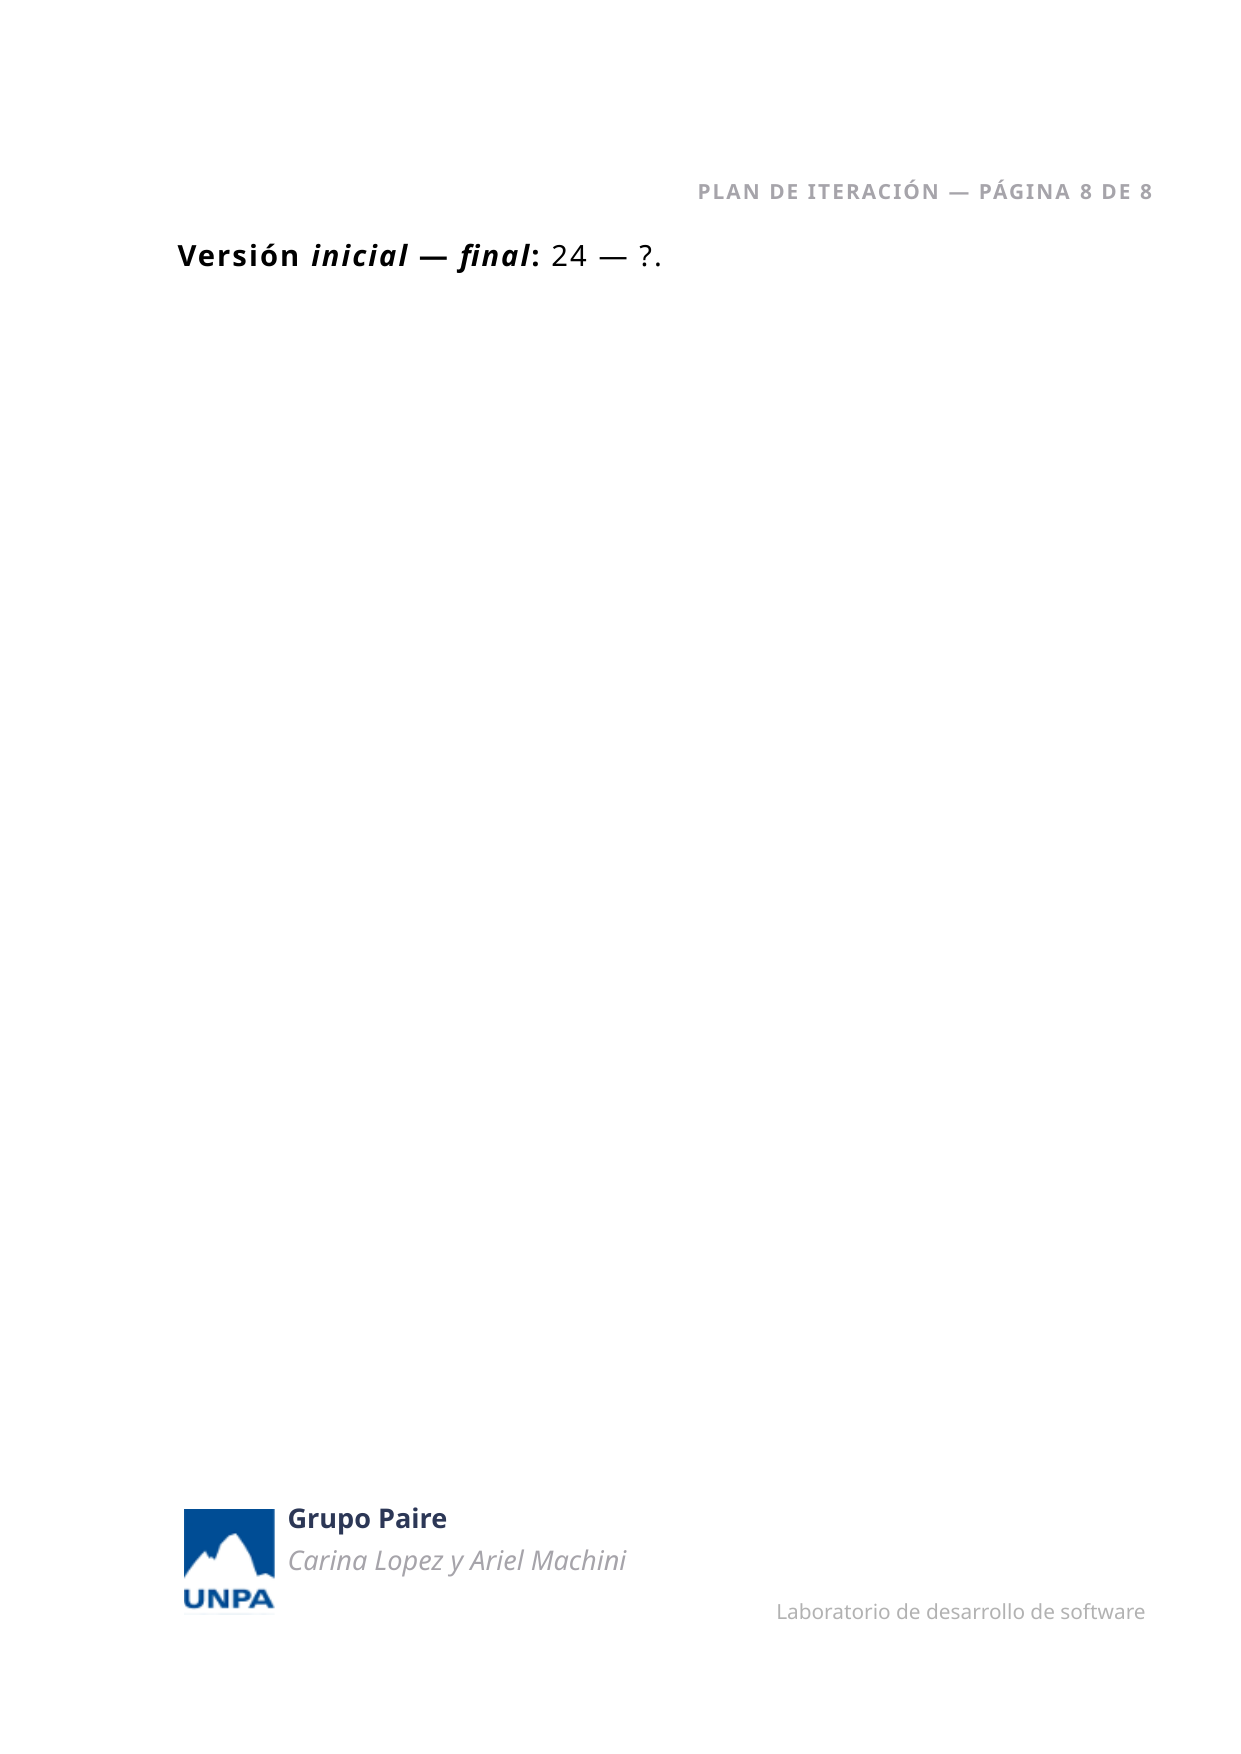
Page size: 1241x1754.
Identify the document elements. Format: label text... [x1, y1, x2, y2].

text Versión inicial — final: 24 — ?. [177, 235, 1152, 275]
picture [184, 1509, 275, 1615]
